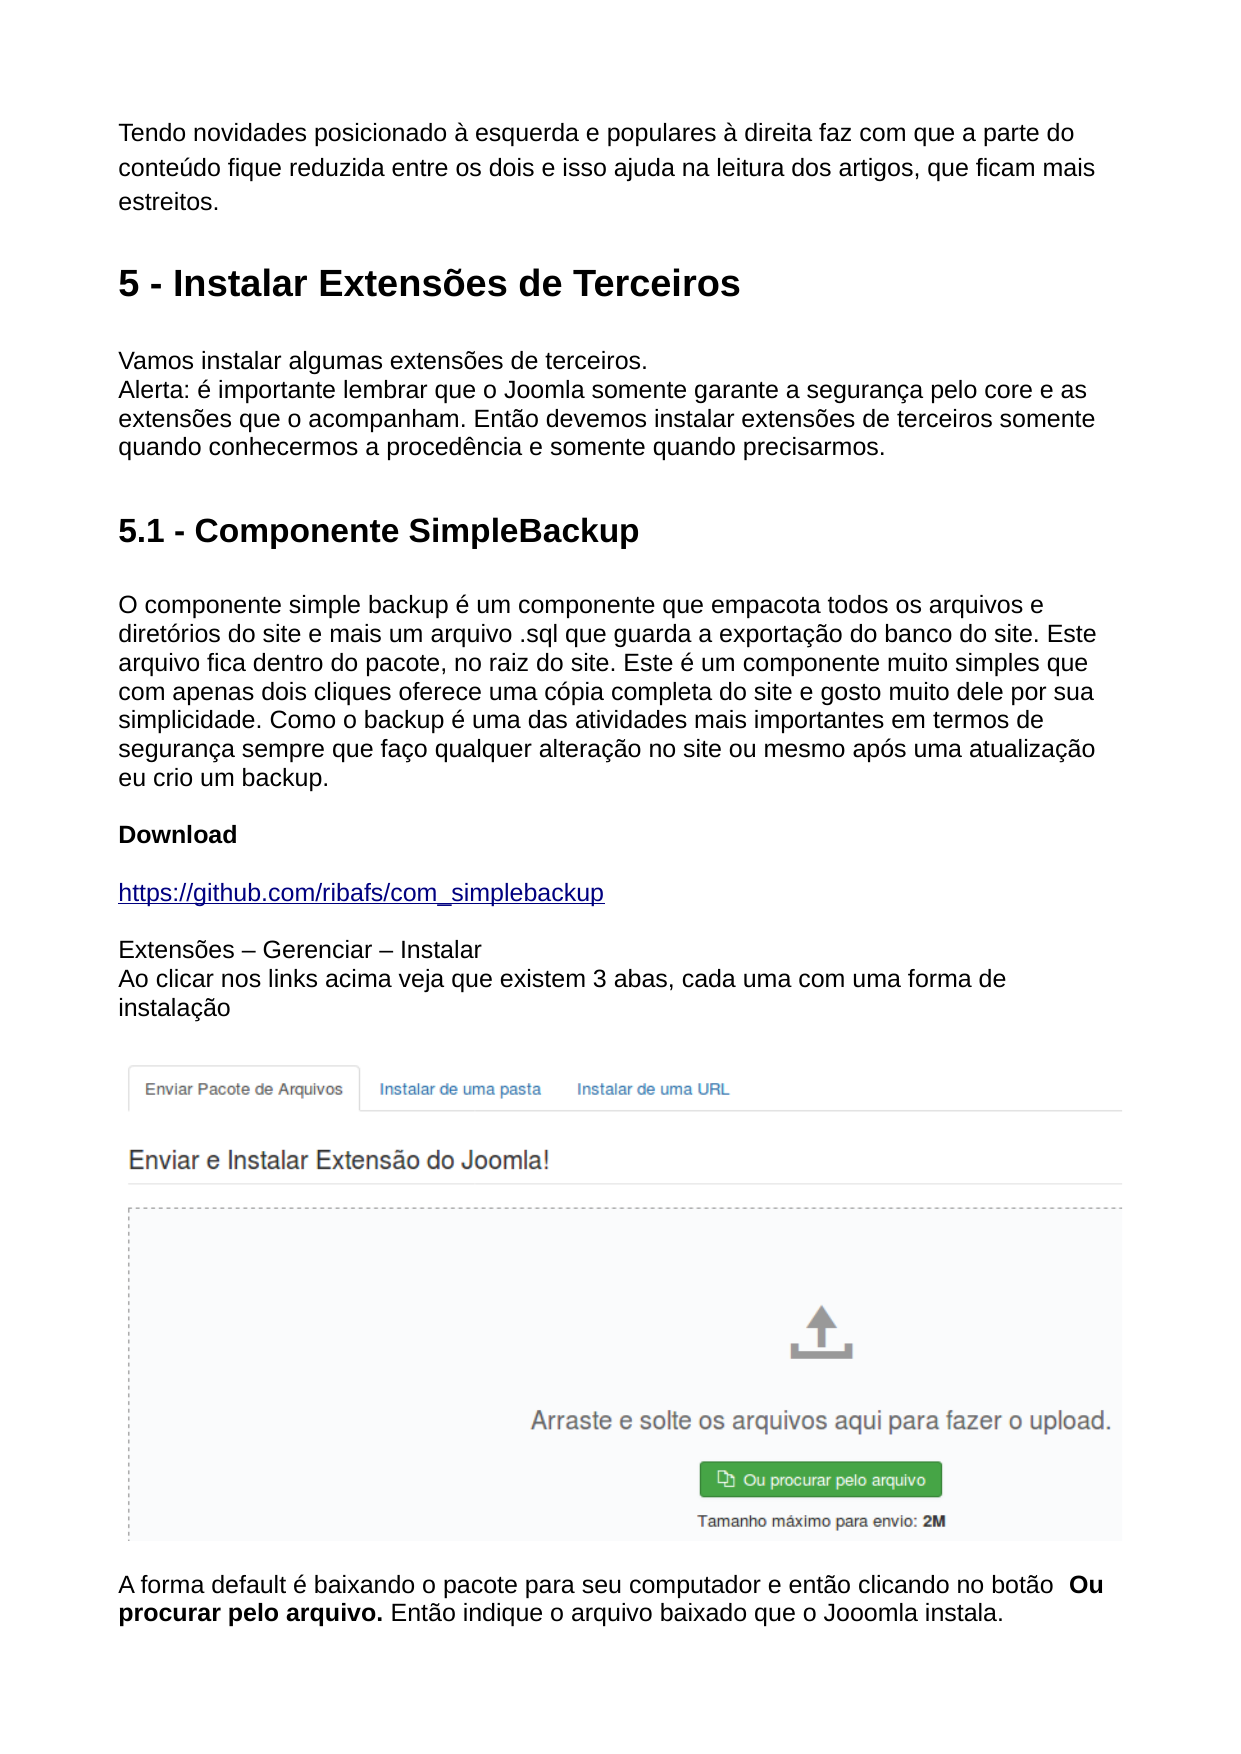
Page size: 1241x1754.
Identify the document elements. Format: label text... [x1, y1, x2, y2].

text Extensões – Gerenciar – Instalar [118, 936, 1122, 964]
text Tendo novidades posicionado à esquerda e populares à direita faz com que a parte do conteúdo fique reduzida entre os dois e isso ajuda na leitura dos artigos, que ficam mais estreitos. [118, 118, 1122, 216]
text O componente simple backup é um componente que empacota todos os arquivos e diretórios do site e mais um arquivo .sql que guarda a exportação do banco do site. Este arquivo fica dentro do pacote, no raiz do site. Este é um componente muito simples que com apenas dois cliques oferece uma cópia completa do site e gosto muito dele por sua simplicidade. Como o backup é uma das atividades mais importantes em termos de segurança sempre que faço qualquer alteração no site ou mesmo após uma atualização eu crio um backup. [118, 591, 1122, 792]
text Download [118, 821, 1122, 849]
text Alerta: é importante lembrar que o Joomla somente garante a segurança pelo core e as extensões que o acompanham. Então devemos instalar extensões de terceiros somente quando conhecermos a procedência e somente quando precisarmos. [118, 375, 1122, 461]
text Vamos instalar algumas extensões de terceiros. [118, 346, 1122, 375]
subtitle 5.1 - Componente SimpleBackup [118, 511, 1122, 549]
text A forma default é baixando o pacote para seu computador e então clicando no botão Ou procurar pelo arquivo. Então indique o arquivo baixado que o Jooomla instala. [118, 1570, 1122, 1627]
picture [118, 1050, 1123, 1541]
text Ao clicar nos links acima veja que existem 3 abas, cada uma com uma forma de instalação [118, 964, 1122, 1022]
text https://github.com/ribafs/com_simplebackup [118, 878, 1122, 907]
subtitle 5 - Instalar Extensões de Terceiros [118, 261, 1122, 305]
